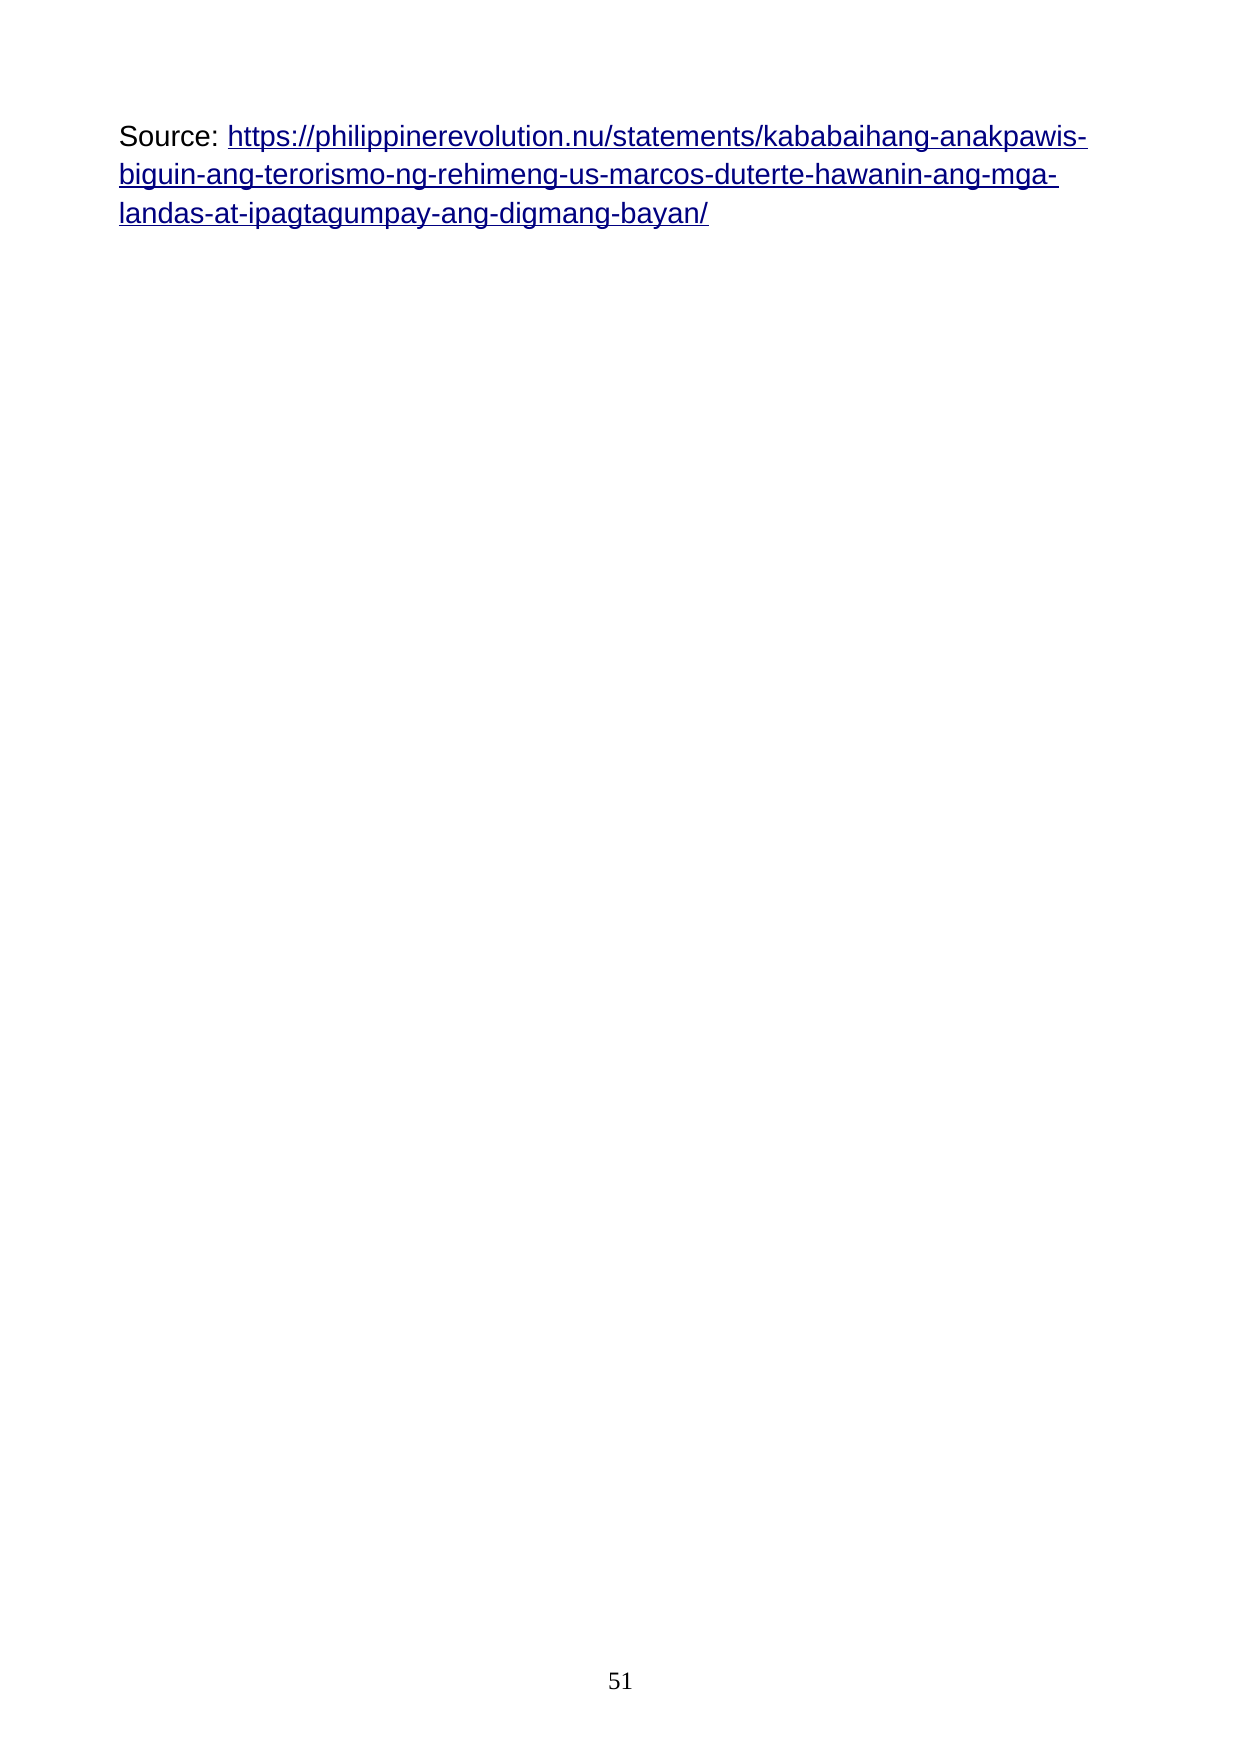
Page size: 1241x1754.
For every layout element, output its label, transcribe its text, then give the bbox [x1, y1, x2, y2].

text Source: https://philippinerevolution.nu/statements/kababaihang-anakpawis-biguin-ang-terorismo-ng-rehimeng-us-marcos-duterte-hawanin-ang-mga-landas-at-ipagtagumpay-ang-digmang-bayan/ [118, 118, 1122, 229]
